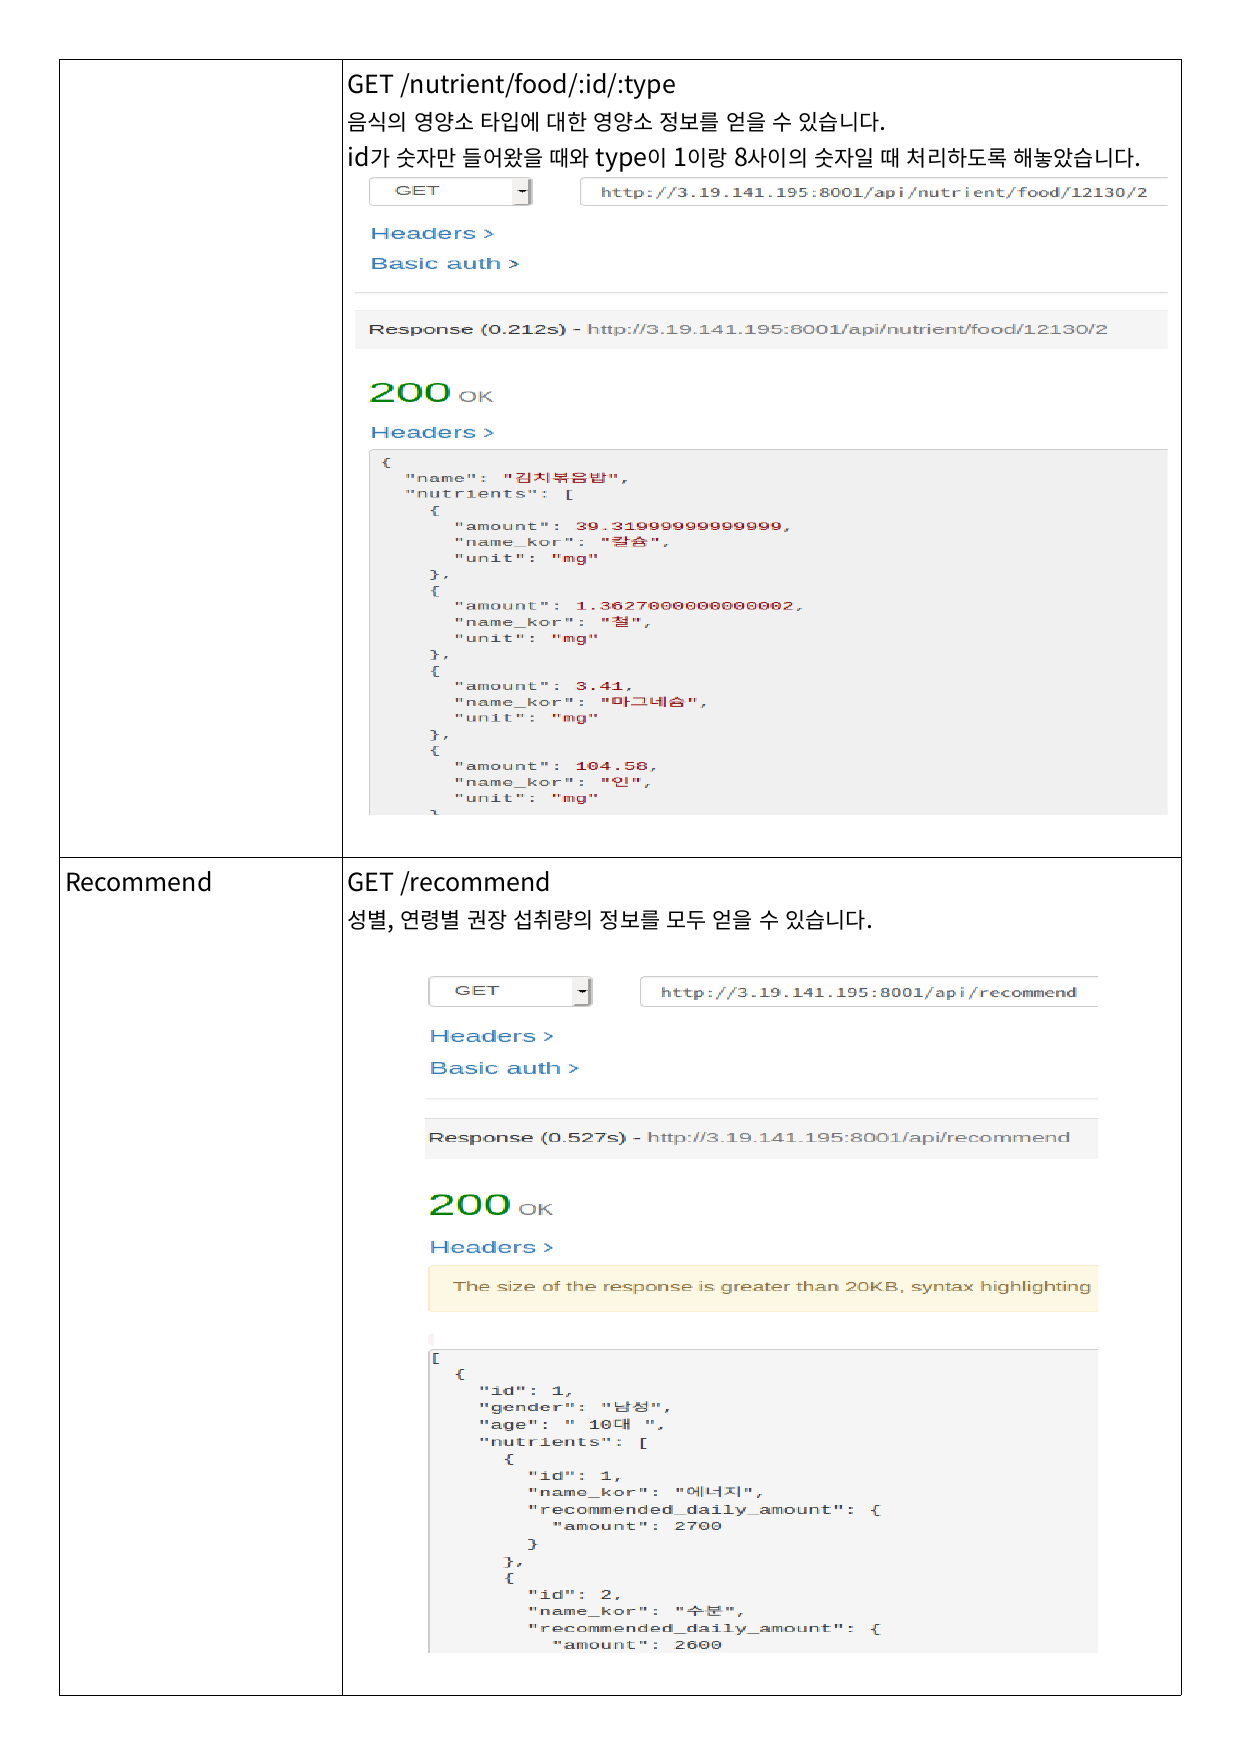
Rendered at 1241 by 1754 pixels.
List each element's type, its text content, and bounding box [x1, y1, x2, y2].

table_cell GET /nutrient/food/:id/:type 음식의 영양소 타입에 대한 영양소 정보를 얻을 수 있습니다. id가 숫자만 들어왔을 때와 type이 1이랑 8사이의 숫자일 때 처리하도록 해놓았습니다. [343, 60, 1181, 857]
table_cell GET /recommend 성별, 연령별 권장 섭취량의 정보를 모두 얻을 수 있습니다. [343, 858, 1181, 1695]
picture [424, 971, 1099, 1653]
picture [355, 173, 1168, 815]
table_cell Recommend [60, 858, 342, 1695]
table_cell [60, 60, 342, 857]
